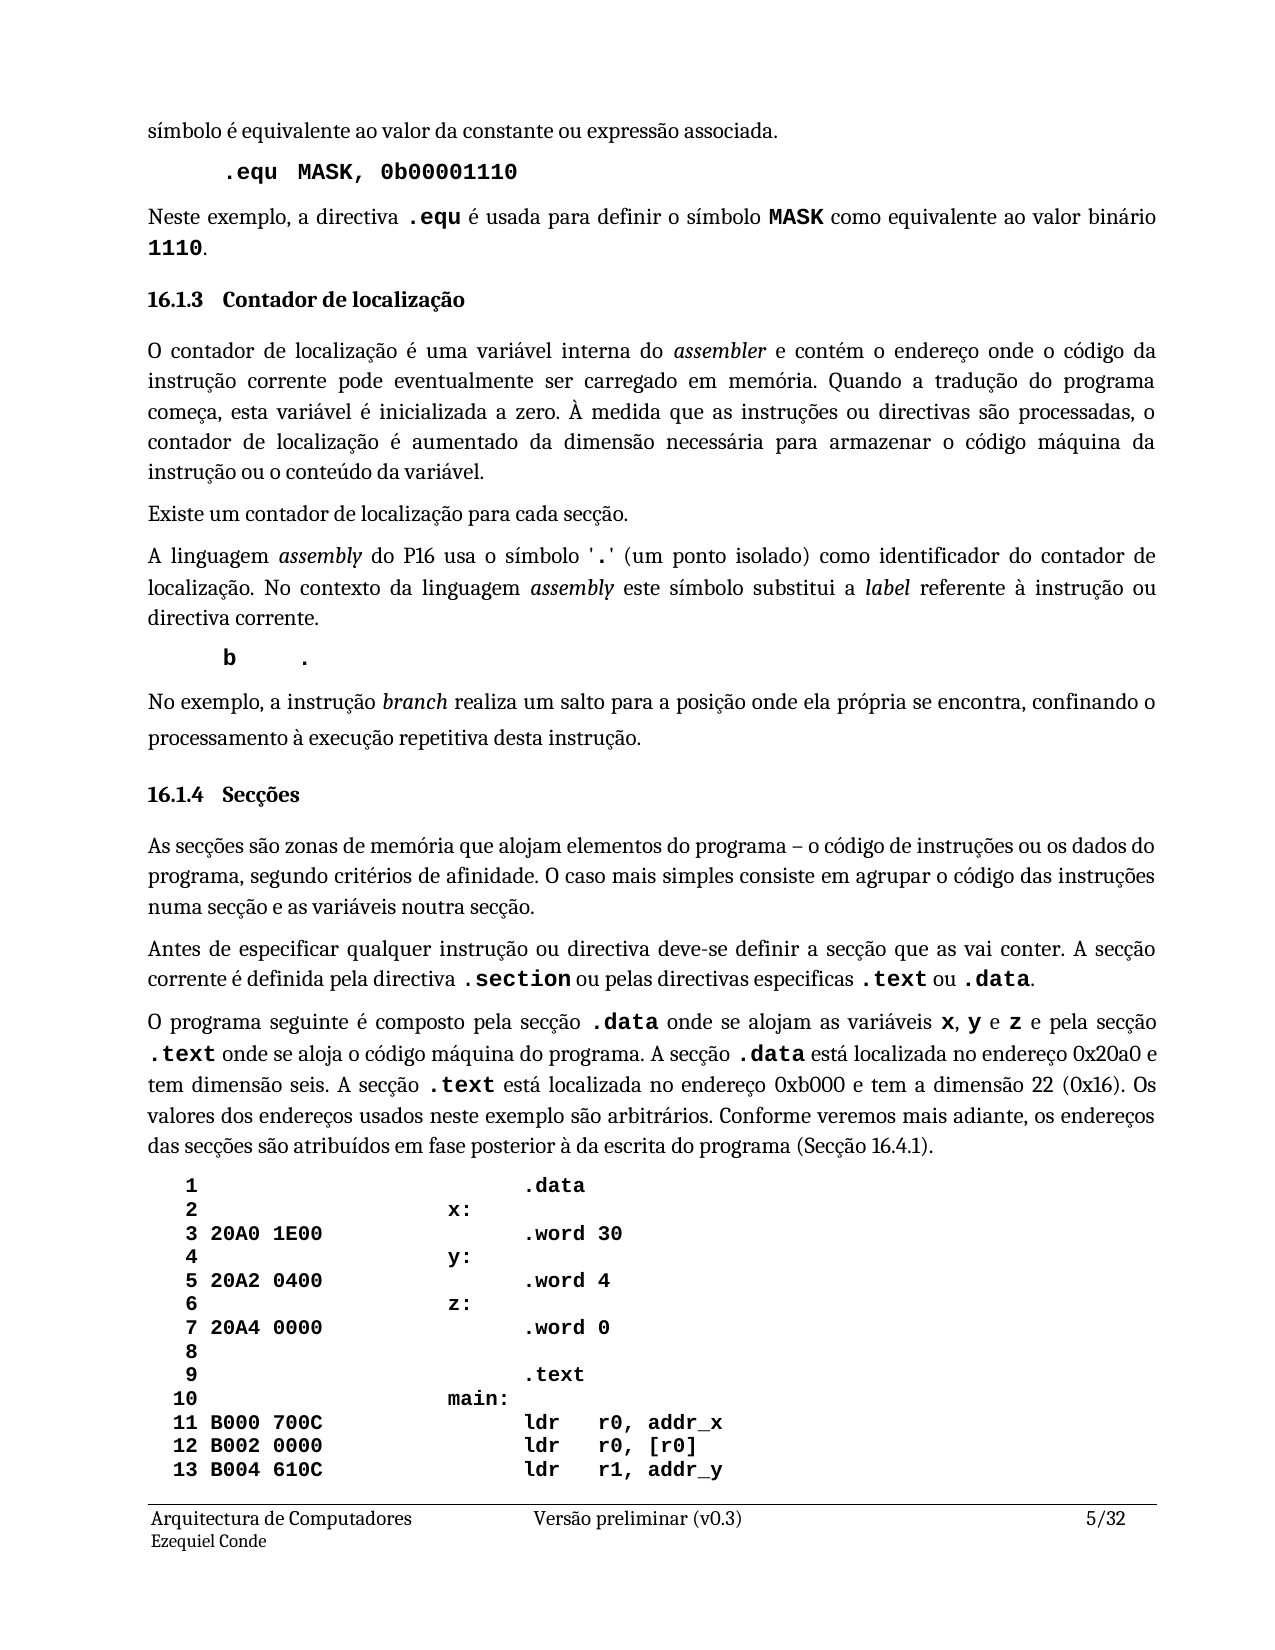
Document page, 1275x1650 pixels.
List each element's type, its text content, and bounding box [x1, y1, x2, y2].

text 5 20A2 0400 .word 4 [148, 1270, 1157, 1293]
text b . [148, 646, 1157, 672]
text .equ MASK, 0b00001110 [148, 160, 1157, 186]
text 7 20A4 0000 .word 0 [148, 1317, 1157, 1341]
text símbolo é equivalente ao valor da constante ou expressão associada. [148, 118, 1157, 144]
subtitle Contador de localização [148, 287, 1157, 314]
text O programa seguinte é composto pela secção .data onde se alojam as variáveis x, y e z e pela secção .text onde se aloja o código máquina do programa. A secção .data está localizada no endereço 0x20a0 e tem dimensão seis. A secção .text está localizada no endereço 0xb000 e tem a dimensão 22 (0x16). Os valores dos endereços usados neste exemplo são arbitrários. Conforme veremos mais adiante, os endereços das secções são atribuídos em fase posterior à da escrita do programa (Secção 16.4.1). [148, 1009, 1157, 1159]
text 10 main: [148, 1388, 1157, 1412]
text 4 y: [148, 1246, 1157, 1270]
text O contador de localização é uma variável interna do assembler e contém o endereço onde o código da instrução corrente pode eventualmente ser carregado em memória. Quando a tradução do programa começa, esta variável é inicializada a zero. À medida que as instruções ou directivas são processadas, o contador de localização é aumentado da dimensão necessária para armazenar o código máquina da instrução ou o conteúdo da variável. [148, 338, 1157, 485]
text 6 z: [148, 1293, 1157, 1317]
text Existe um contador de localização para cada secção. [148, 501, 1157, 527]
text 1 .data [148, 1175, 1157, 1199]
text Antes de especificar qualquer instrução ou directiva deve-se definir a secção que as vai conter. A secção corrente é definida pela directiva .section ou pelas directivas especificas .text ou .data. [148, 935, 1157, 993]
text 8 [148, 1341, 1157, 1364]
subtitle Secções [148, 782, 1157, 808]
text 9 .text [148, 1364, 1157, 1388]
text 13 B004 610C ldr r1, addr_y [148, 1459, 1157, 1483]
text As secções são zonas de memória que alojam elementos do programa – o código de instruções ou os dados do programa, segundo critérios de afinidade. O caso mais simples consiste em agrupar o código das instruções numa secção e as variáveis noutra secção. [148, 833, 1157, 920]
text 12 B002 0000 ldr r0, [r0] [148, 1435, 1157, 1459]
text 3 20A0 1E00 .word 30 [148, 1222, 1157, 1246]
text 2 x: [148, 1199, 1157, 1222]
text A linguagem assembly do P16 usa o símbolo '.' (um ponto isolado) como identificador do contador de localização. No contexto da linguagem assembly este símbolo substitui a label referente à instrução ou directiva corrente. [148, 543, 1157, 631]
text Neste exemplo, a directiva .equ é usada para definir o símbolo MASK como equivalente ao valor binário 1110. [148, 204, 1157, 263]
text No exemplo, a instrução branch realiza um salto para a posição onde ela própria se encontra, confinando o processamento à execução repetitiva desta instrução. [148, 689, 1157, 751]
text 11 B000 700C ldr r0, addr_x [148, 1412, 1157, 1435]
